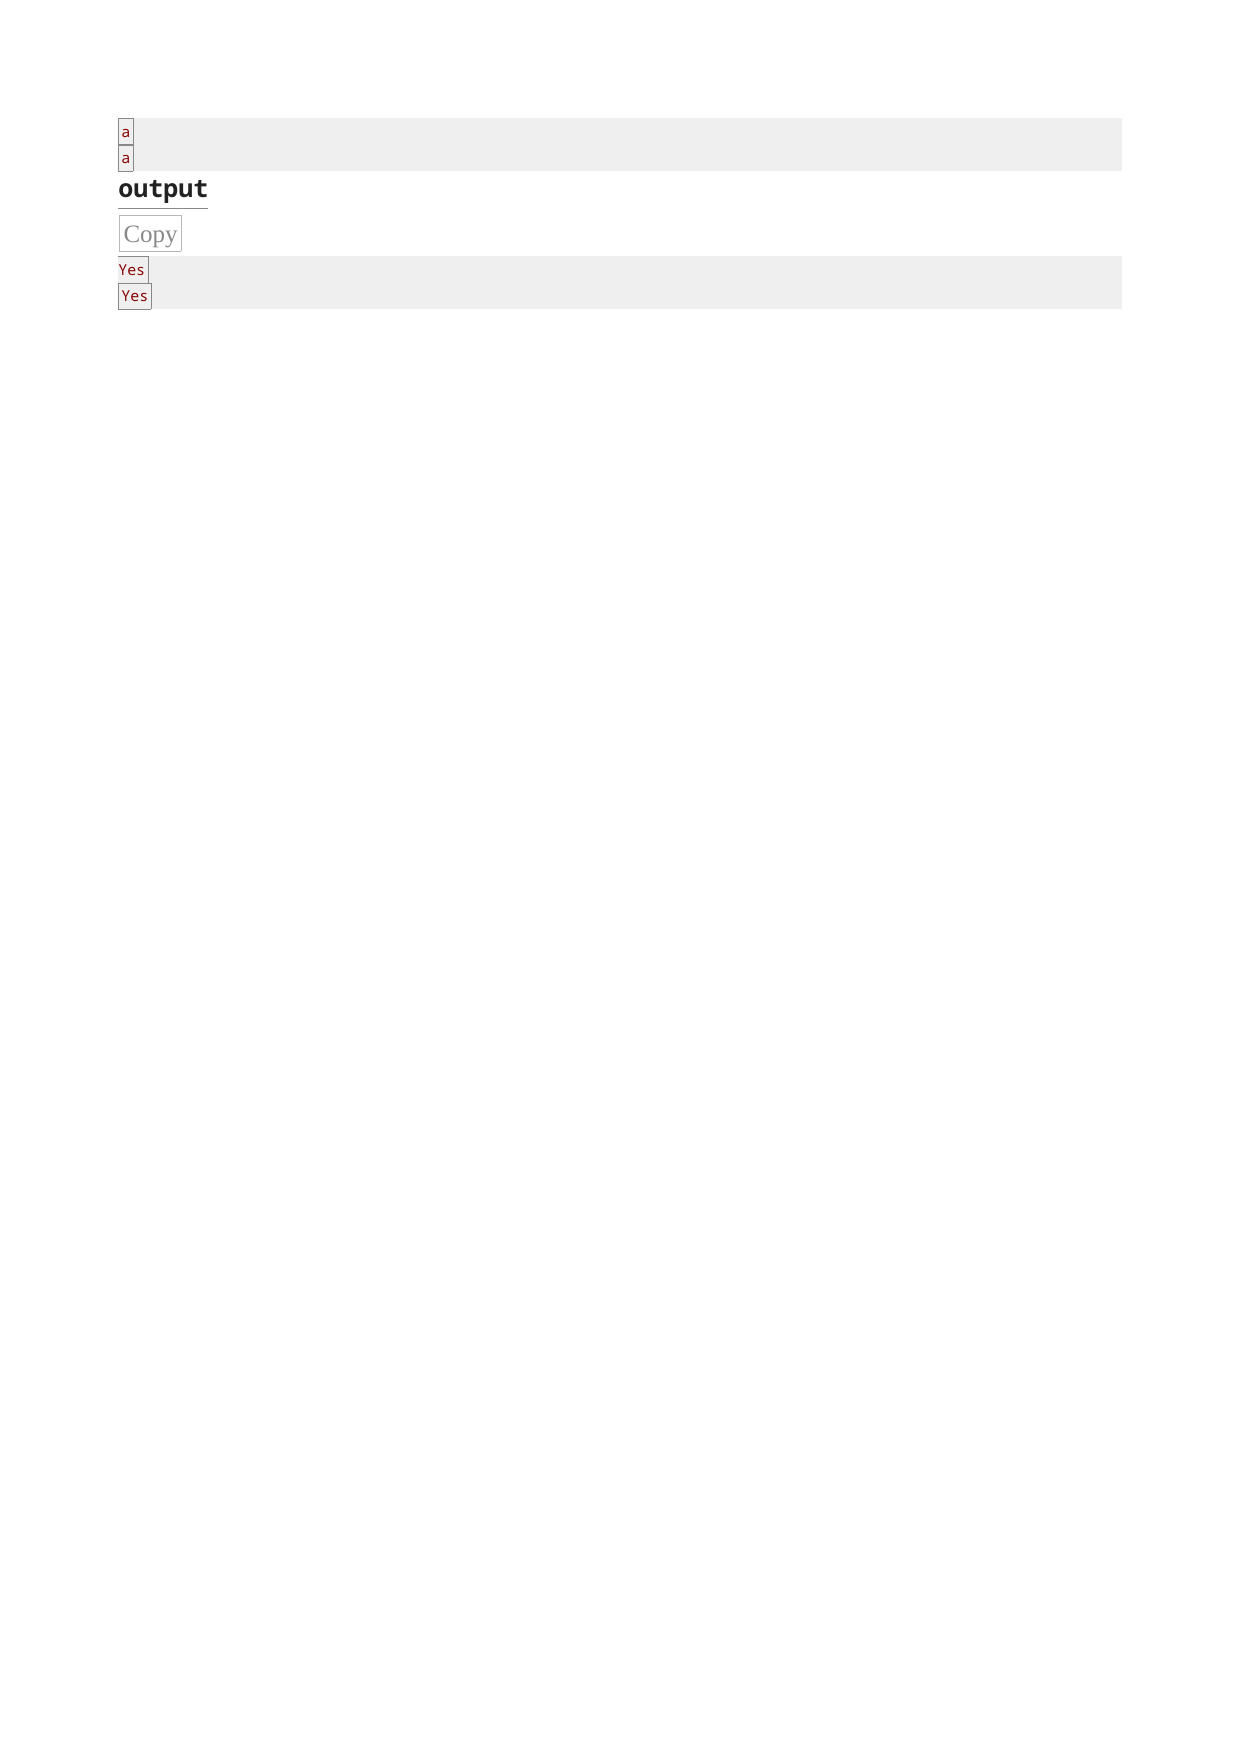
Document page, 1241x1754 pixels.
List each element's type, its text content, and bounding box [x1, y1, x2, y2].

text [149, 256, 1122, 283]
text a [119, 119, 133, 144]
text [152, 283, 1122, 309]
text Yes [118, 257, 148, 283]
text [134, 118, 1122, 144]
text Copy [120, 216, 181, 251]
text Yes [119, 284, 151, 309]
text [182, 215, 1121, 251]
text a [119, 146, 133, 171]
text output [118, 171, 1122, 208]
text [134, 144, 1122, 171]
